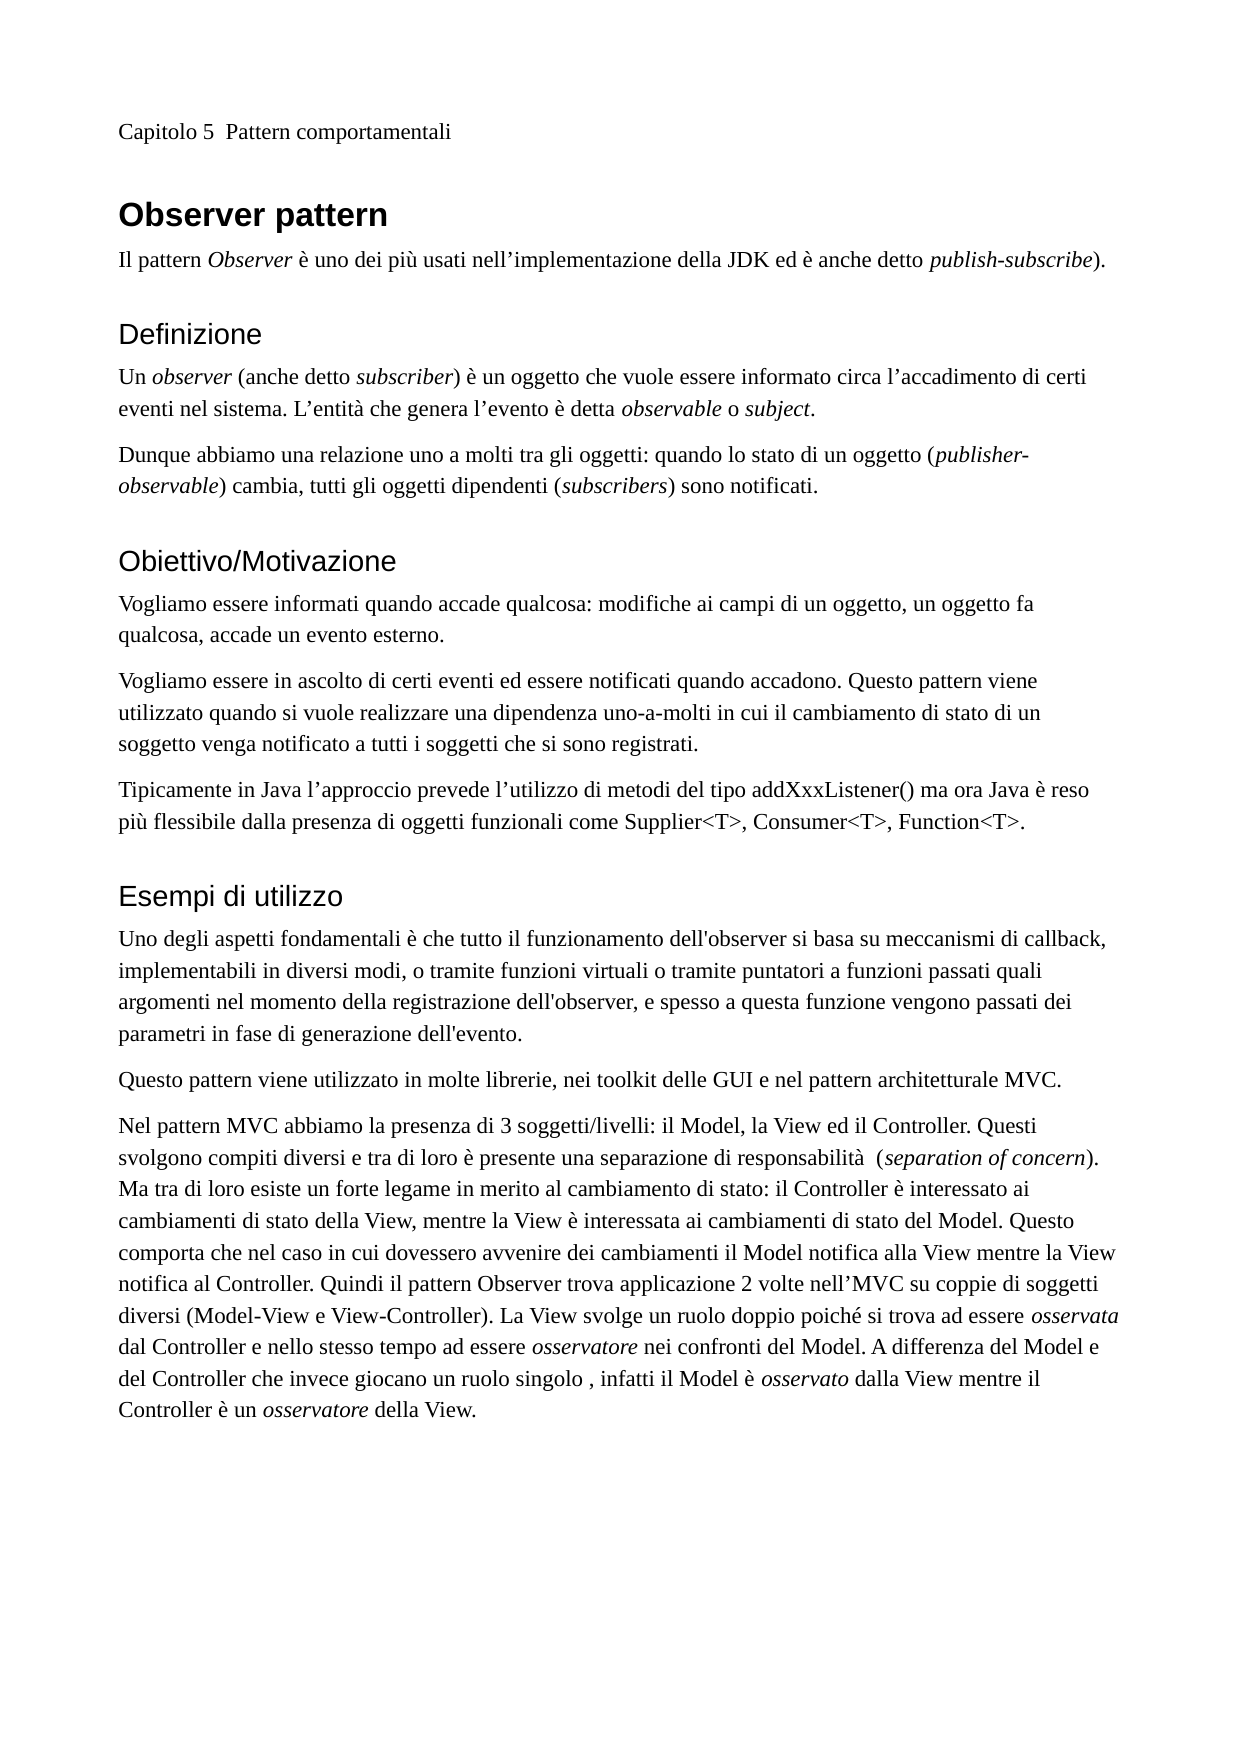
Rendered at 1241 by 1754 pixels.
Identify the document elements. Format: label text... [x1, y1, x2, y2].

text Uno degli aspetti fondamentali è che tutto il funzionamento dell'observer si basa su meccanismi di callback, implementabili in diversi modi, o tramite funzioni virtuali o tramite puntatori a funzioni passati quali argomenti nel momento della registrazione dell'observer, e spesso a questa funzione vengono passati dei parametri in fase di generazione dell'evento. [118, 925, 1122, 1046]
subtitle Observer pattern [118, 195, 1122, 233]
text Dunque abbiamo una relazione uno a molti tra gli oggetti: quando lo stato di un oggetto (publisher-observable) cambia, tutti gli oggetti dipendenti (subscribers) sono notificati. [118, 441, 1122, 499]
subtitle Esempi di utilizzo [118, 879, 1122, 913]
text Tipicamente in Java l’approccio prevede l’utilizzo di metodi del tipo addXxxListener() ma ora Java è reso più flessibile dalla presenza di oggetti funzionali come Supplier<T>, Consumer<T>, Function<T>. [118, 777, 1122, 834]
text Vogliamo essere informati quando accade qualcosa: modifiche ai campi di un oggetto, un oggetto fa qualcosa, accade un evento esterno. [118, 589, 1122, 647]
text Vogliamo essere in ascolto di certi eventi ed essere notificati quando accadono. Questo pattern viene utilizzato quando si vuole realizzare una dipendenza uno-a-molti in cui il cambiamento di stato di un soggetto venga notificato a tutti i soggetti che si sono registrati. [118, 667, 1122, 757]
subtitle Definizione [118, 317, 1122, 351]
text Questo pattern viene utilizzato in molte librerie, nei toolkit delle GUI e nel pattern architetturale MVC. [118, 1066, 1122, 1092]
text Un observer (anche detto subscriber) è un oggetto che vuole essere informato circa l’accadimento di certi eventi nel sistema. L’entità che genera l’evento è detta observable o subject. [118, 363, 1122, 421]
text Il pattern Observer è uno dei più usati nell’implementazione della JDK ed è anche detto publish-subscribe). [118, 246, 1122, 272]
subtitle Obiettivo/Motivazione [118, 543, 1122, 577]
text Nel pattern MVC abbiamo la presenza di 3 soggetti/livelli: il Model, la View ed il Controller. Questi svolgono compiti diversi e tra di loro è presente una separazione di responsabilità (separation of concern). Ma tra di loro esiste un forte legame in merito al cambiamento di stato: il Controller è interessato ai cambiamenti di stato della View, mentre la View è interessata ai cambiamenti di stato del Model. Questo comporta che nel caso in cui dovessero avvenire dei cambiamenti il Model notifica alla View mentre la View notifica al Controller. Quindi il pattern Observer trova applicazione 2 volte nell’MVC su coppie di soggetti diversi (Model-View e View-Controller). La View svolge un ruolo doppio poiché si trova ad essere osservata dal Controller e nello stesso tempo ad essere osservatore nei confronti del Model. A differenza del Model e del Controller che invece giocano un ruolo singolo , infatti il Model è osservato dalla View mentre il Controller è un osservatore della View. [118, 1112, 1122, 1423]
